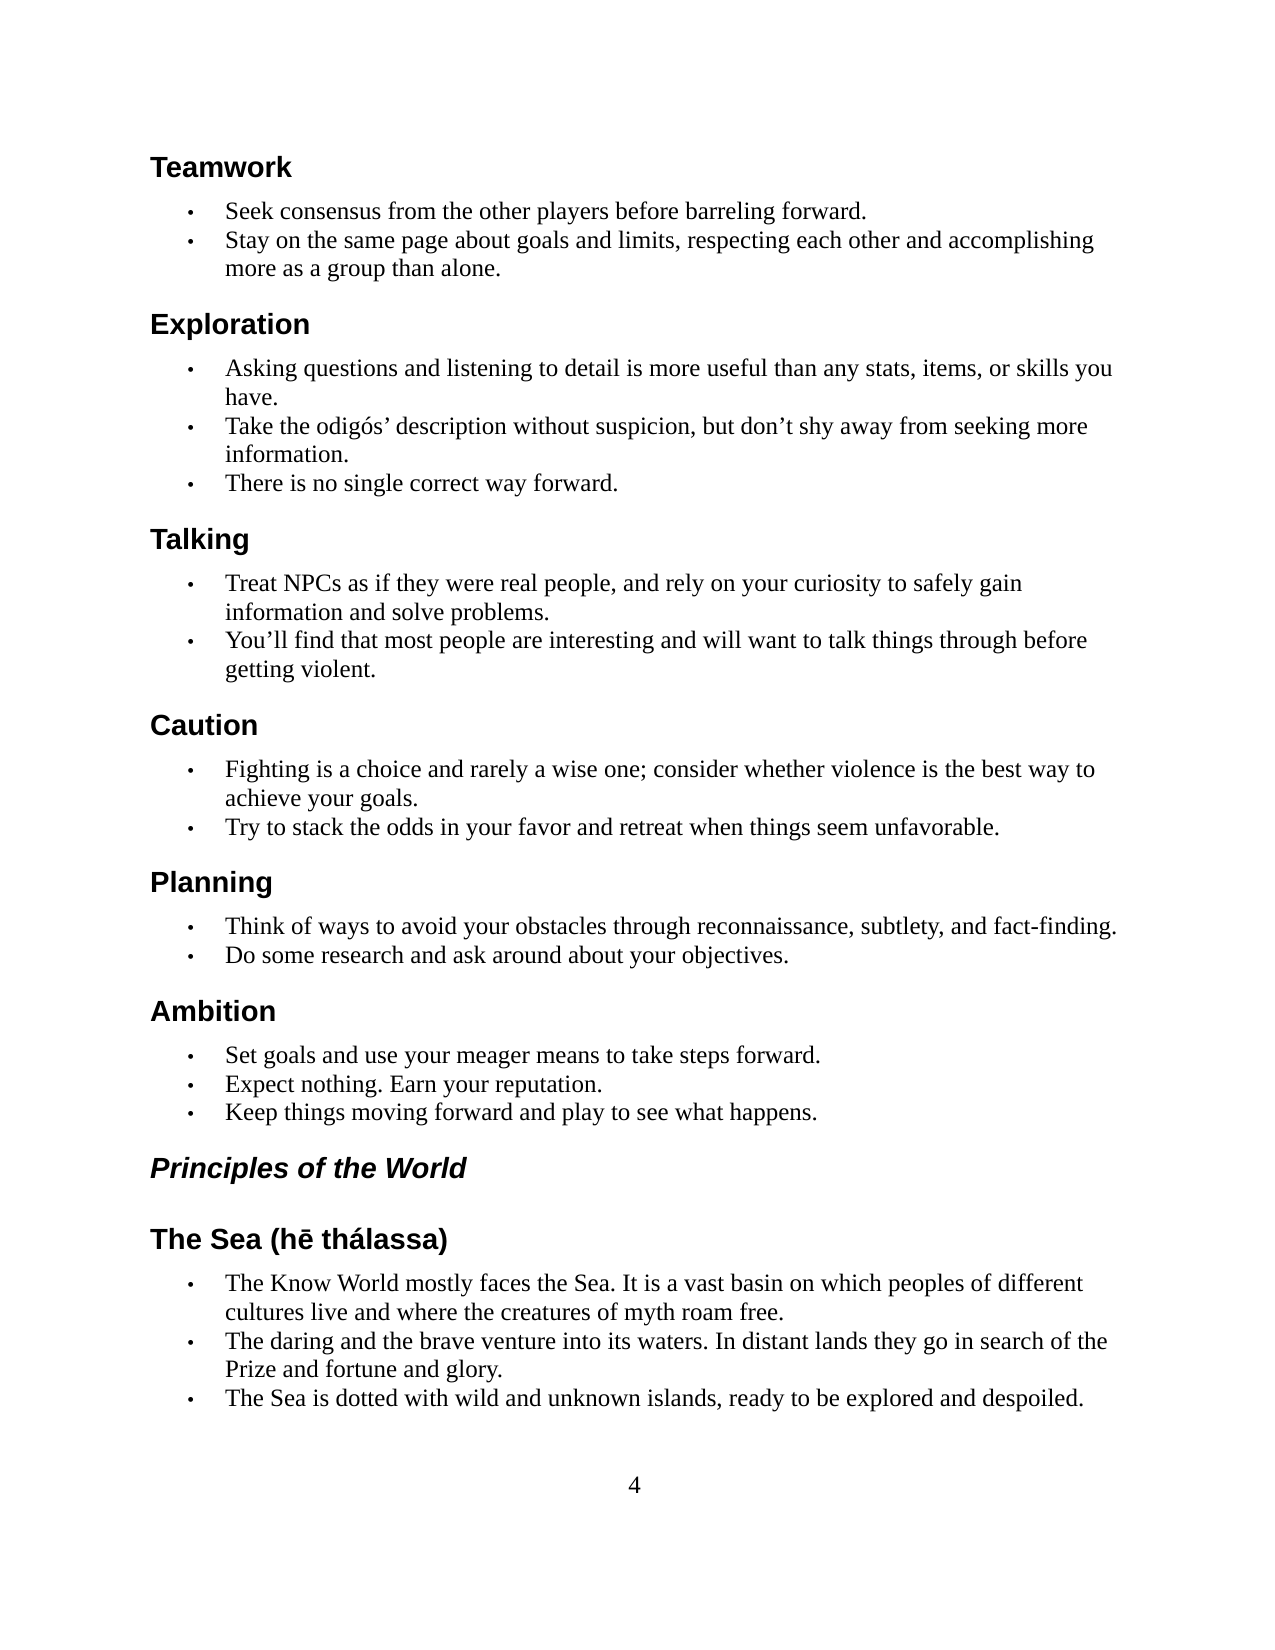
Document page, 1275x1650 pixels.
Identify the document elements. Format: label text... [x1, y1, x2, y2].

subtitle Principles of the World [150, 1151, 1125, 1185]
list Think of ways to avoid your obstacles through reconnaissance, subtlety, and fact-finding. [187, 911, 1125, 940]
list Asking questions and listening to detail is more useful than any stats, items, or skills you have. [187, 353, 1125, 411]
subtitle Planning [150, 865, 1125, 899]
list Treat NPCs as if they were real people, and rely on your curiosity to safely gain information and solve problems. [187, 568, 1125, 626]
list Try to stack the odds in your favor and retreat when things seem unfavorable. [187, 812, 1125, 840]
subtitle Exploration [150, 307, 1125, 341]
list Stay on the same page about goals and limits, respecting each other and accomplishing more as a group than alone. [187, 225, 1125, 282]
subtitle Ambition [150, 994, 1125, 1027]
list You’ll find that most people are interesting and will want to talk things through before getting violent. [187, 626, 1125, 683]
subtitle The Sea (hē thálassa) [150, 1222, 1125, 1256]
list Fighting is a choice and rarely a wise one; consider whether violence is the best way to achieve your goals. [187, 754, 1125, 812]
list The daring and the brave venture into its waters. In distant lands they go in search of the Prize and fortune and glory. [187, 1326, 1125, 1383]
list Set goals and use your meager means to take steps forward. [187, 1040, 1125, 1069]
subtitle Caution [150, 708, 1125, 742]
list Take the odigós’ description without suspicion, but don’t shy away from seeking more information. [187, 411, 1125, 468]
list Keep things moving forward and play to see what happens. [187, 1097, 1125, 1126]
subtitle Teamwork [150, 150, 1125, 183]
subtitle Talking [150, 522, 1125, 556]
list The Know World mostly faces the Sea. It is a vast basin on which peoples of different cultures live and where the creatures of myth roam free. [187, 1268, 1125, 1326]
list There is no single correct way forward. [187, 468, 1125, 497]
list Expect nothing. Earn your reputation. [187, 1069, 1125, 1097]
list The Sea is dotted with wild and unknown islands, ready to be explored and despoiled. [187, 1383, 1125, 1412]
list Seek consensus from the other players before barreling forward. [187, 196, 1125, 225]
list Do some research and ask around about your objectives. [187, 940, 1125, 969]
